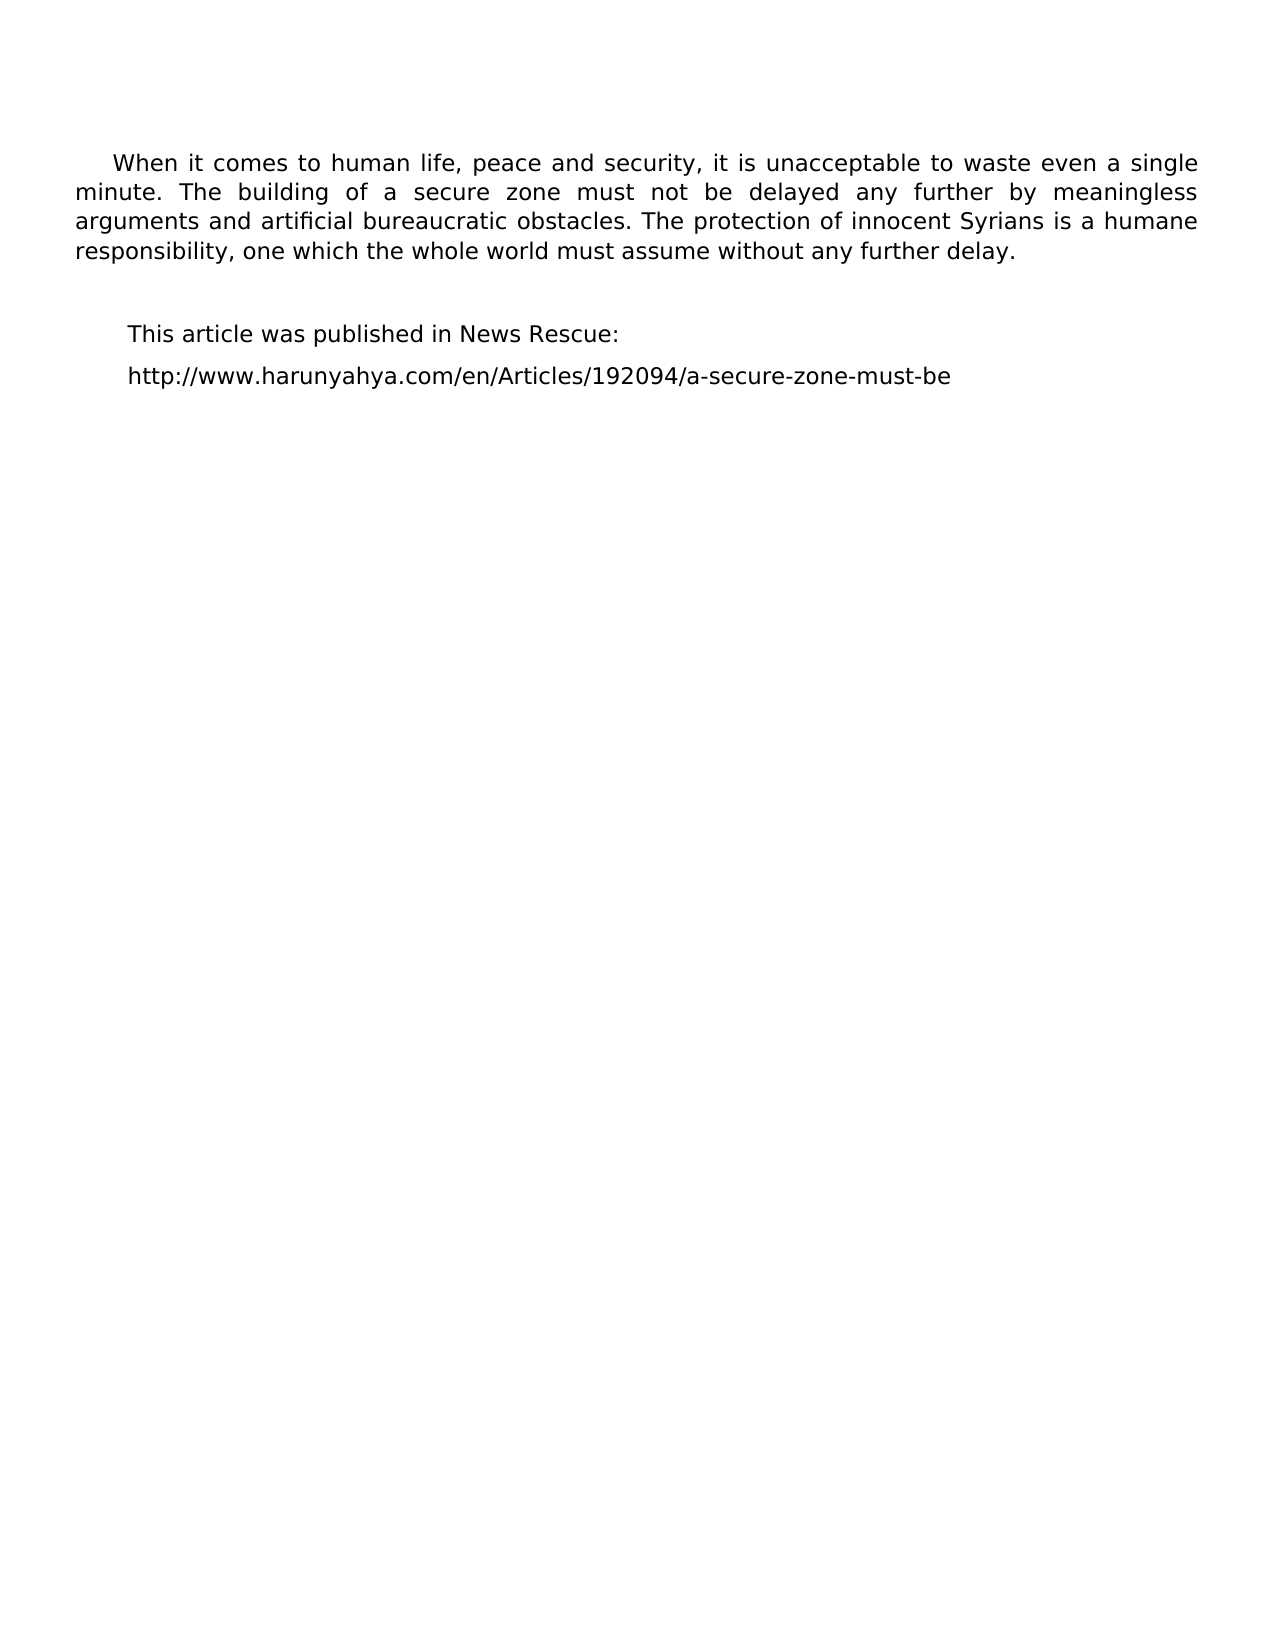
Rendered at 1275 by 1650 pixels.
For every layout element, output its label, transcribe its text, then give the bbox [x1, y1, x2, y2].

text When it comes to human life, peace and security, it is unacceptable to waste even a single minute. The building of a secure zone must not be delayed any further by meaningless arguments and artificial bureaucratic obstacles. The protection of innocent Syrians is a humane responsibility, one which the whole world must assume without any further delay. [75, 150, 1200, 264]
text This article was published in News Rescue: [127, 321, 1177, 348]
text http://www.harunyahya.com/en/Articles/192094/a-secure-zone-must-be [127, 363, 1177, 390]
